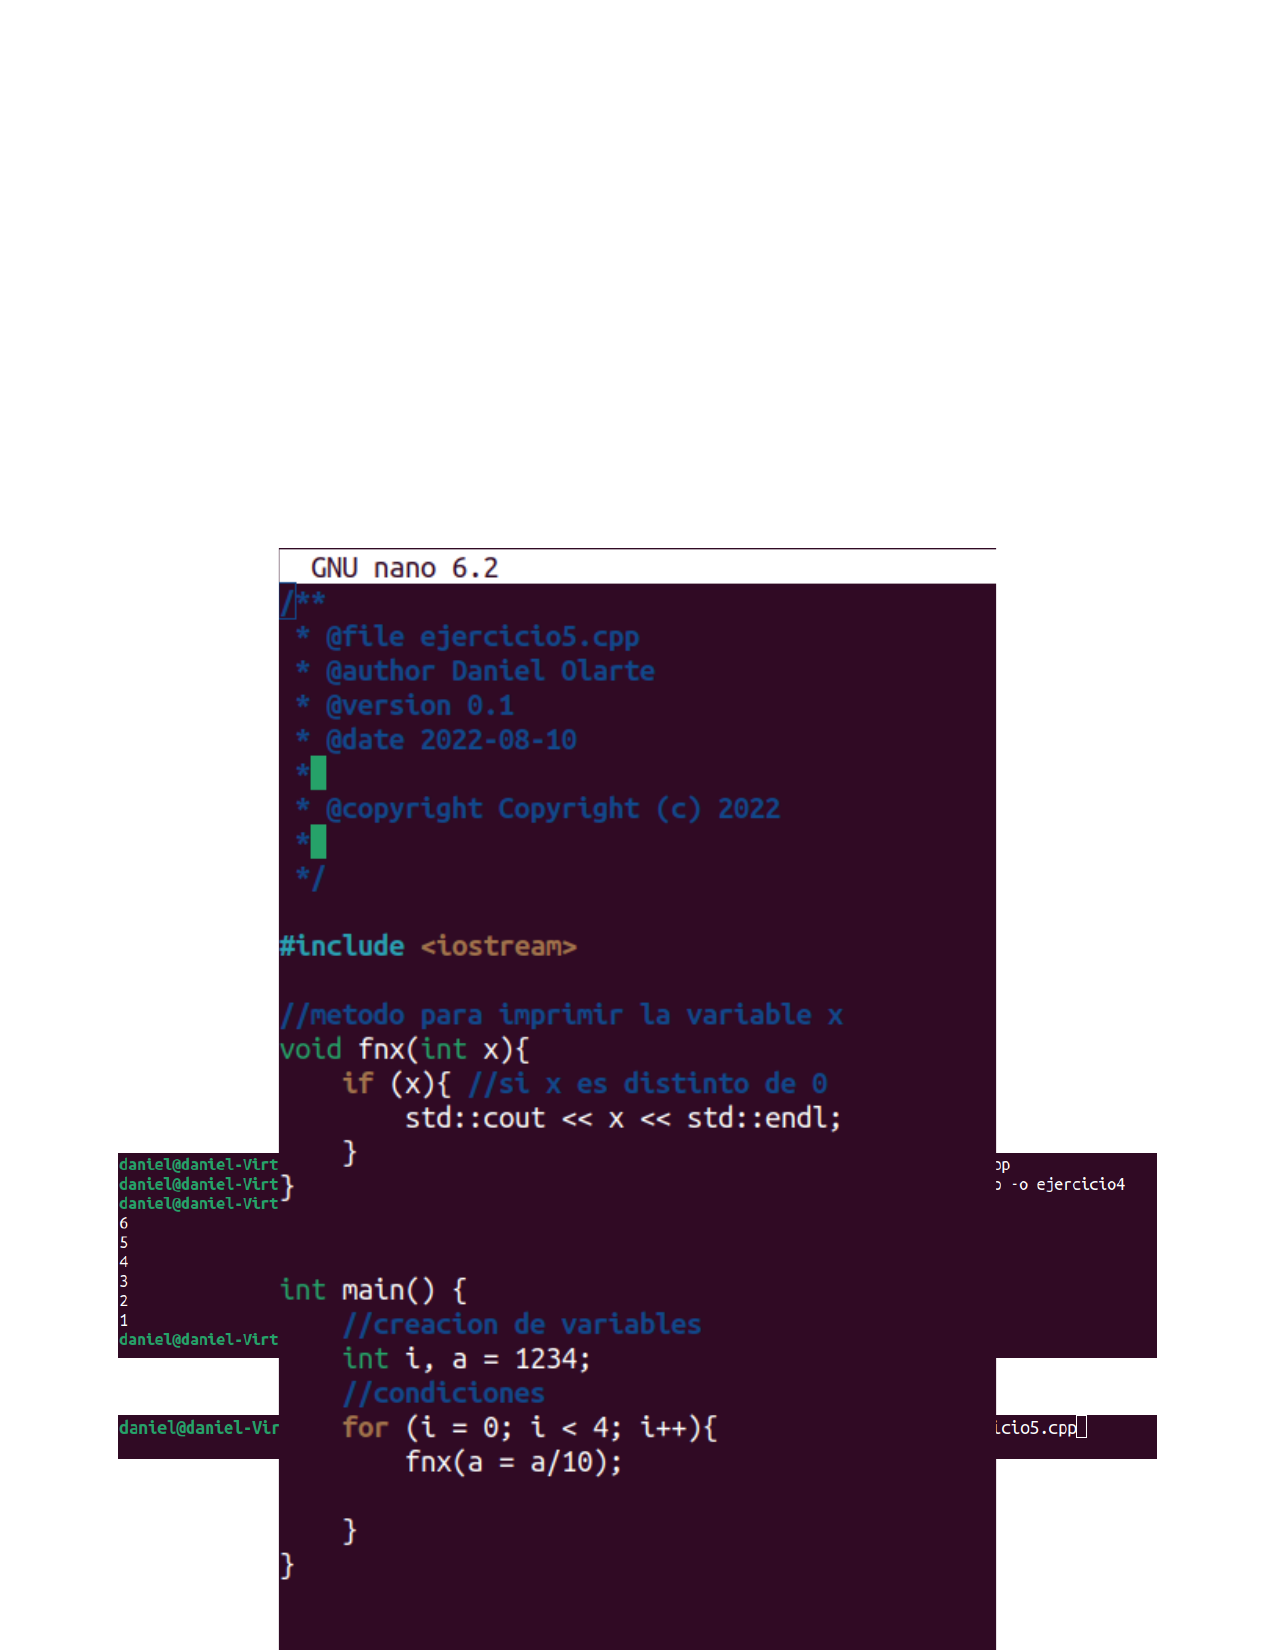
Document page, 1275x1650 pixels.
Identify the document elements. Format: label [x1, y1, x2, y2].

picture [118, 548, 1157, 1650]
